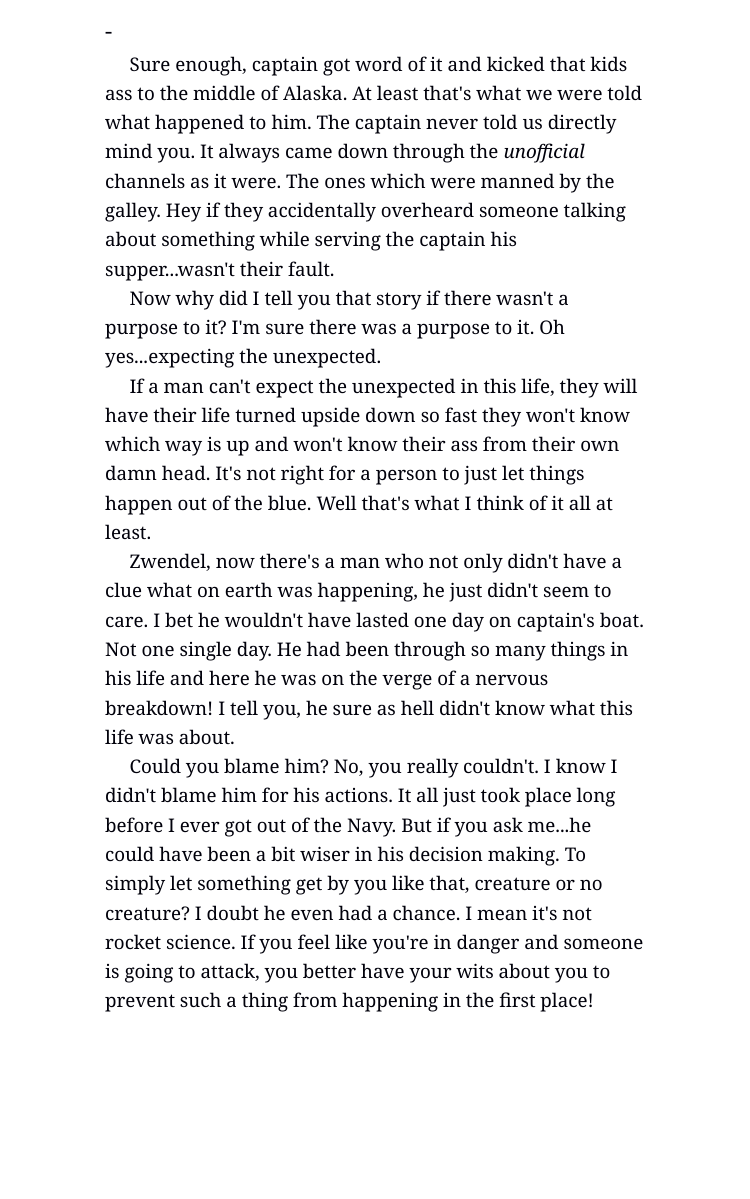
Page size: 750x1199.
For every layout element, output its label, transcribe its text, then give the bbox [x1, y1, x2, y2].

text Now why did I tell you that story if there wasn't a purpose to it? I'm sure there was a purpose to it. Oh yes...expecting the unexpected. [105, 285, 645, 369]
text Sure enough, captain got word of it and kicked that kids ass to the middle of Alaska. At least that's what we were told what happened to him. The captain never told us directly mind you. It always came down through the unofficial channels as it were. The ones which were manned by the galley. Hey if they accidentally overheard someone talking about something while serving the captain his supper...wasn't their fault. [105, 51, 645, 281]
text Zwendel, now there's a man who not only didn't have a clue what on earth was happening, he just didn't seem to care. I bet he wouldn't have lasted one day on captain's boat. Not one single day. He had been through so many things in his life and here he was on the verge of a nervous breakdown! I tell you, he sure as hell didn't know what this life was about. [105, 548, 645, 750]
text - [105, 15, 645, 46]
text Could you blame him? No, you really couldn't. I know I didn't blame him for his actions. It all just took place long before I ever got out of the Navy. But if you ask me...he could have been a bit wiser in his decision making. To simply let something get by you like that, creature or no creature? I doubt he even had a chance. I mean it's not rocket science. If you feel like you're in danger and someone is going to attack, you better have your wits about you to prevent such a thing from happening in the first place! [105, 753, 645, 1013]
text If a man can't expect the unexpected in this life, they will have their life turned upside down so fast they won't know which way is up and won't know their ass from their own damn head. It's not right for a person to just let things happen out of the blue. Well that's what I think of it all at least. [105, 373, 645, 545]
